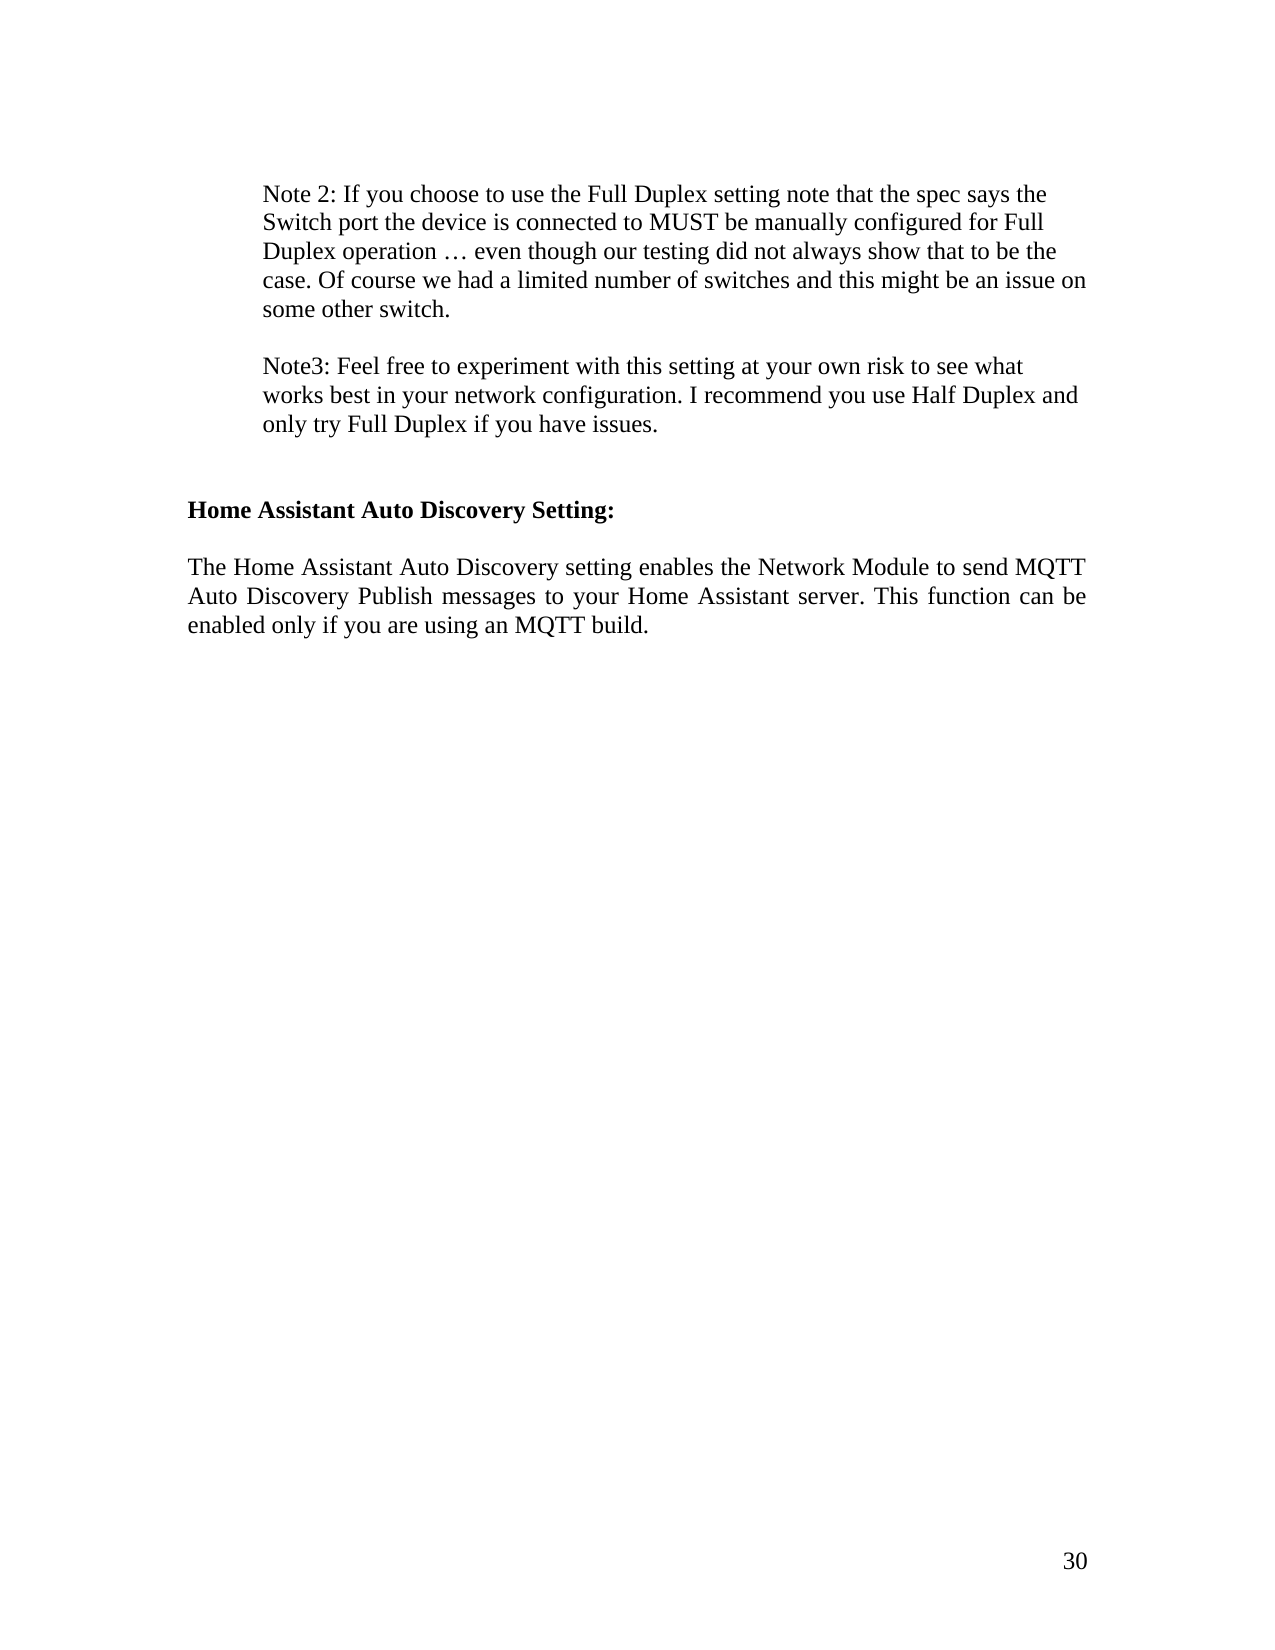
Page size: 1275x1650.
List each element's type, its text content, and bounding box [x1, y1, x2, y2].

text The Home Assistant Auto Discovery setting enables the Network Module to send MQTT Auto Discovery Publish messages to your Home Assistant server. This function can be enabled only if you are using an MQTT build. [187, 552, 1087, 639]
text Note3: Feel free to experiment with this setting at your own risk to see what works best in your network configuration. I recommend you use Half Duplex and only try Full Duplex if you have issues. [262, 351, 1087, 437]
text Note 2: If you choose to use the Full Duplex setting note that the spec says the Switch port the device is connected to MUST be manually configured for Full Duplex operation … even though our testing did not always show that to be the case. Of course we had a limited number of switches and this might be an issue on some other switch. [262, 179, 1087, 322]
text Home Assistant Auto Discovery Setting: [187, 495, 1087, 524]
